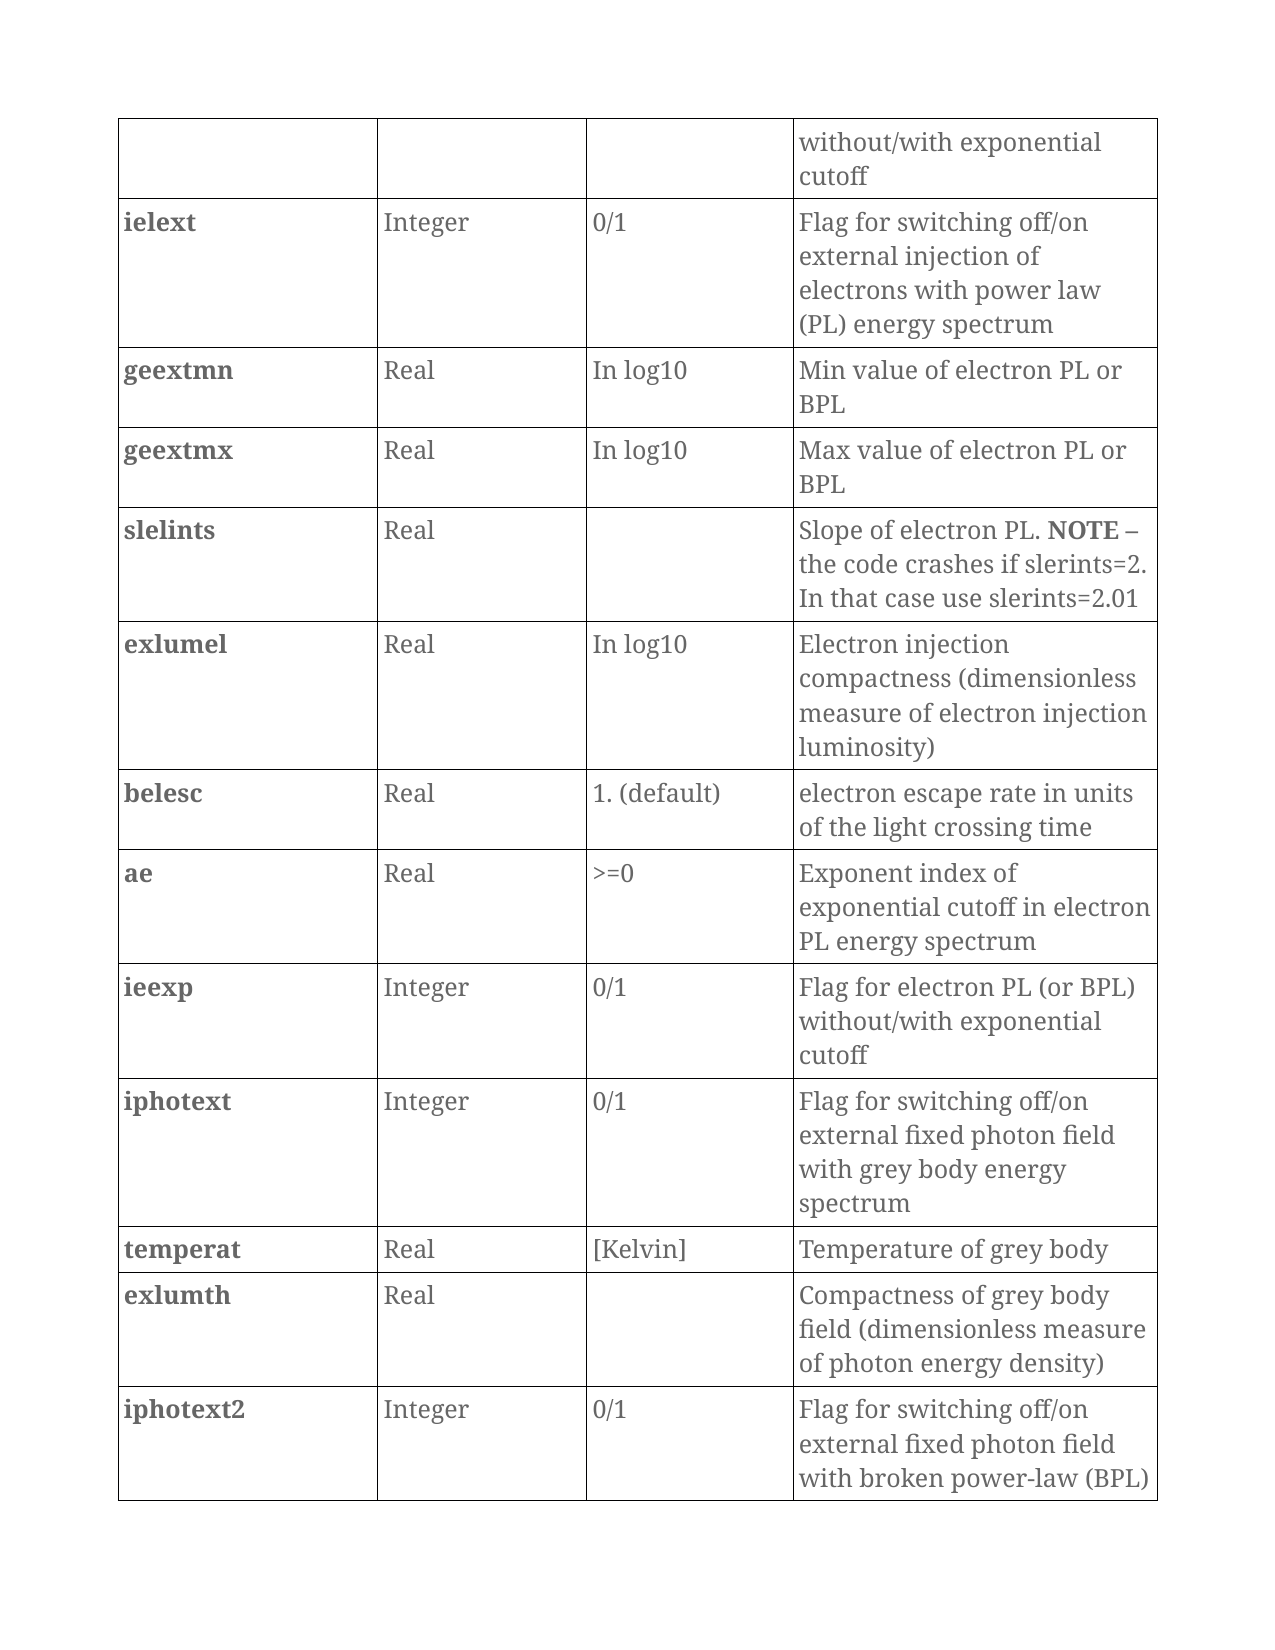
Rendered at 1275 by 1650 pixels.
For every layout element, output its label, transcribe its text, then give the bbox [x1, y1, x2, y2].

table_cell [587, 1273, 793, 1386]
table_cell electron escape rate in units of the light crossing time [794, 770, 1157, 849]
table_cell Integer [378, 964, 586, 1077]
table_cell Flag for switching off/on external fixed photon field with grey body energy spectrum [794, 1079, 1157, 1226]
table_cell Min value of electron PL or BPL [794, 348, 1157, 427]
table_cell exlumth [119, 1273, 377, 1386]
table_cell iphotext2 [119, 1387, 377, 1500]
table_cell [587, 119, 793, 198]
table_cell Flag for electron PL (or BPL) without/with exponential cutoff [794, 964, 1157, 1077]
table_cell Real [378, 508, 586, 621]
table_cell Real [378, 770, 586, 849]
table_cell In log10 [587, 622, 793, 769]
table_cell 0/1 [587, 1387, 793, 1500]
table_cell 0/1 [587, 964, 793, 1077]
table_cell Flag for switching off/on external injection of electrons with power law (PL) energy spectrum [794, 199, 1157, 346]
table_cell geextmx [119, 428, 377, 507]
table_cell [119, 119, 377, 198]
table_cell Compactness of grey body field (dimensionless measure of photon energy density) [794, 1273, 1157, 1386]
table_cell belesc [119, 770, 377, 849]
table_cell ae [119, 850, 377, 963]
table_cell iphotext [119, 1079, 377, 1226]
table_cell Integer [378, 199, 586, 346]
table_cell ieexp [119, 964, 377, 1077]
table_cell Slope of electron PL. NOTE – the code crashes if slerints=2. In that case use slerints=2.01 [794, 508, 1157, 621]
table_cell [378, 119, 586, 198]
table_cell Real [378, 1273, 586, 1386]
table_cell [Kelvin] [587, 1227, 793, 1272]
table_cell Real [378, 428, 586, 507]
table_cell temperat [119, 1227, 377, 1272]
table_cell Real [378, 622, 586, 769]
table_cell [587, 508, 793, 621]
table_cell >=0 [587, 850, 793, 963]
table_cell 0/1 [587, 199, 793, 346]
table_cell Exponent index of exponential cutoff in electron PL energy spectrum [794, 850, 1157, 963]
table_cell 0/1 [587, 1079, 793, 1226]
table_cell Integer [378, 1387, 586, 1500]
table_cell Real [378, 850, 586, 963]
table_cell In log10 [587, 428, 793, 507]
table_cell Flag for switching off/on external fixed photon field with broken power-law (BPL) [794, 1387, 1157, 1500]
table_cell Integer [378, 1079, 586, 1226]
table_cell Real [378, 348, 586, 427]
table_cell In log10 [587, 348, 793, 427]
table_cell without/with exponential cutoff [794, 119, 1157, 198]
table_cell 1. (default) [587, 770, 793, 849]
table_cell geextmn [119, 348, 377, 427]
table_cell exlumel [119, 622, 377, 769]
table_cell ielext [119, 199, 377, 346]
table_cell Real [378, 1227, 586, 1272]
table_cell Electron injection compactness (dimensionless measure of electron injection luminosity) [794, 622, 1157, 769]
table_cell Max value of electron PL or BPL [794, 428, 1157, 507]
table_cell slelints [119, 508, 377, 621]
table_cell Temperature of grey body [794, 1227, 1157, 1272]
